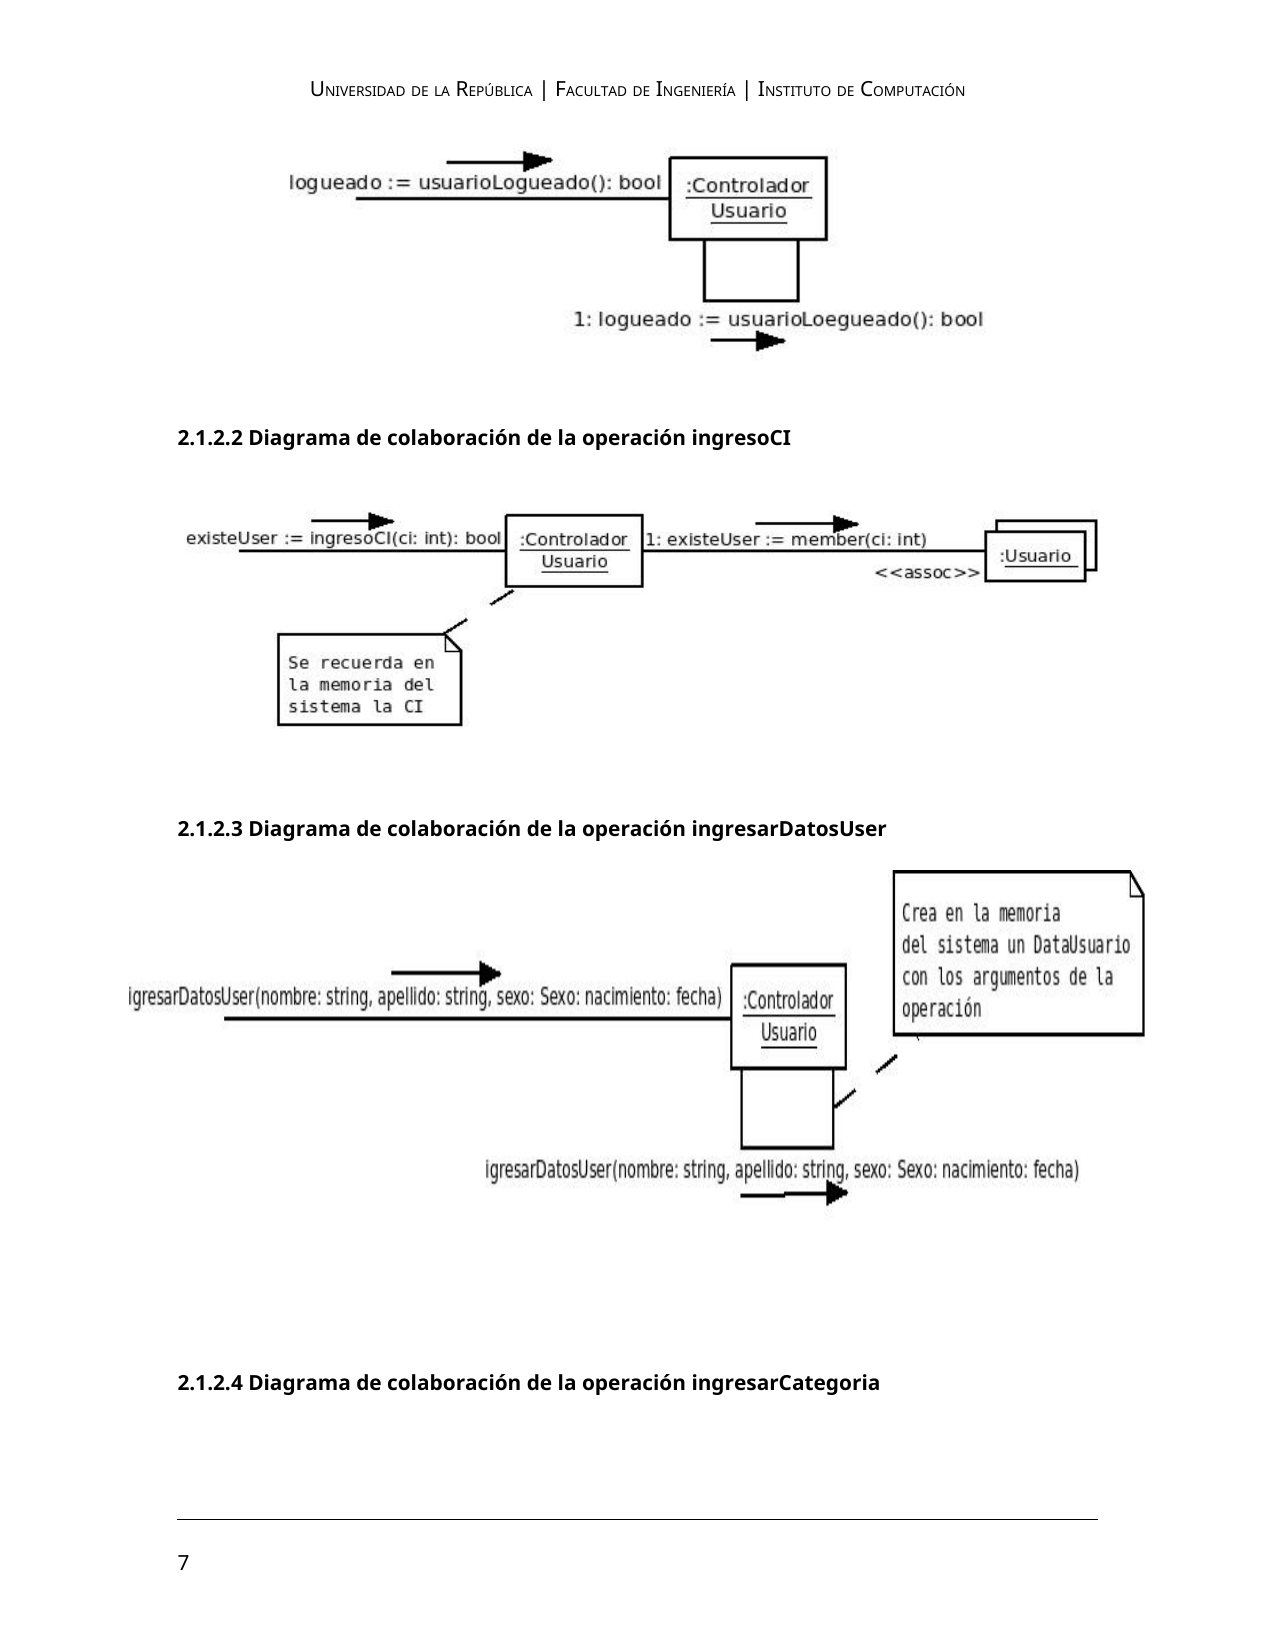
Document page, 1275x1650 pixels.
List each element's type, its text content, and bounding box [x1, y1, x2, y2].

picture [186, 510, 1099, 729]
text 2.1.2.3 Diagrama de colaboración de la operación ingresarDatosUser [177, 814, 1098, 842]
picture [128, 870, 1147, 1226]
picture [289, 147, 986, 364]
subtitle 2.1.2.2 Diagrama de colaboración de la operación ingresoCI [177, 423, 1098, 451]
text 2.1.2.4 Diagrama de colaboración de la operación ingresarCategoria [177, 1368, 1098, 1397]
